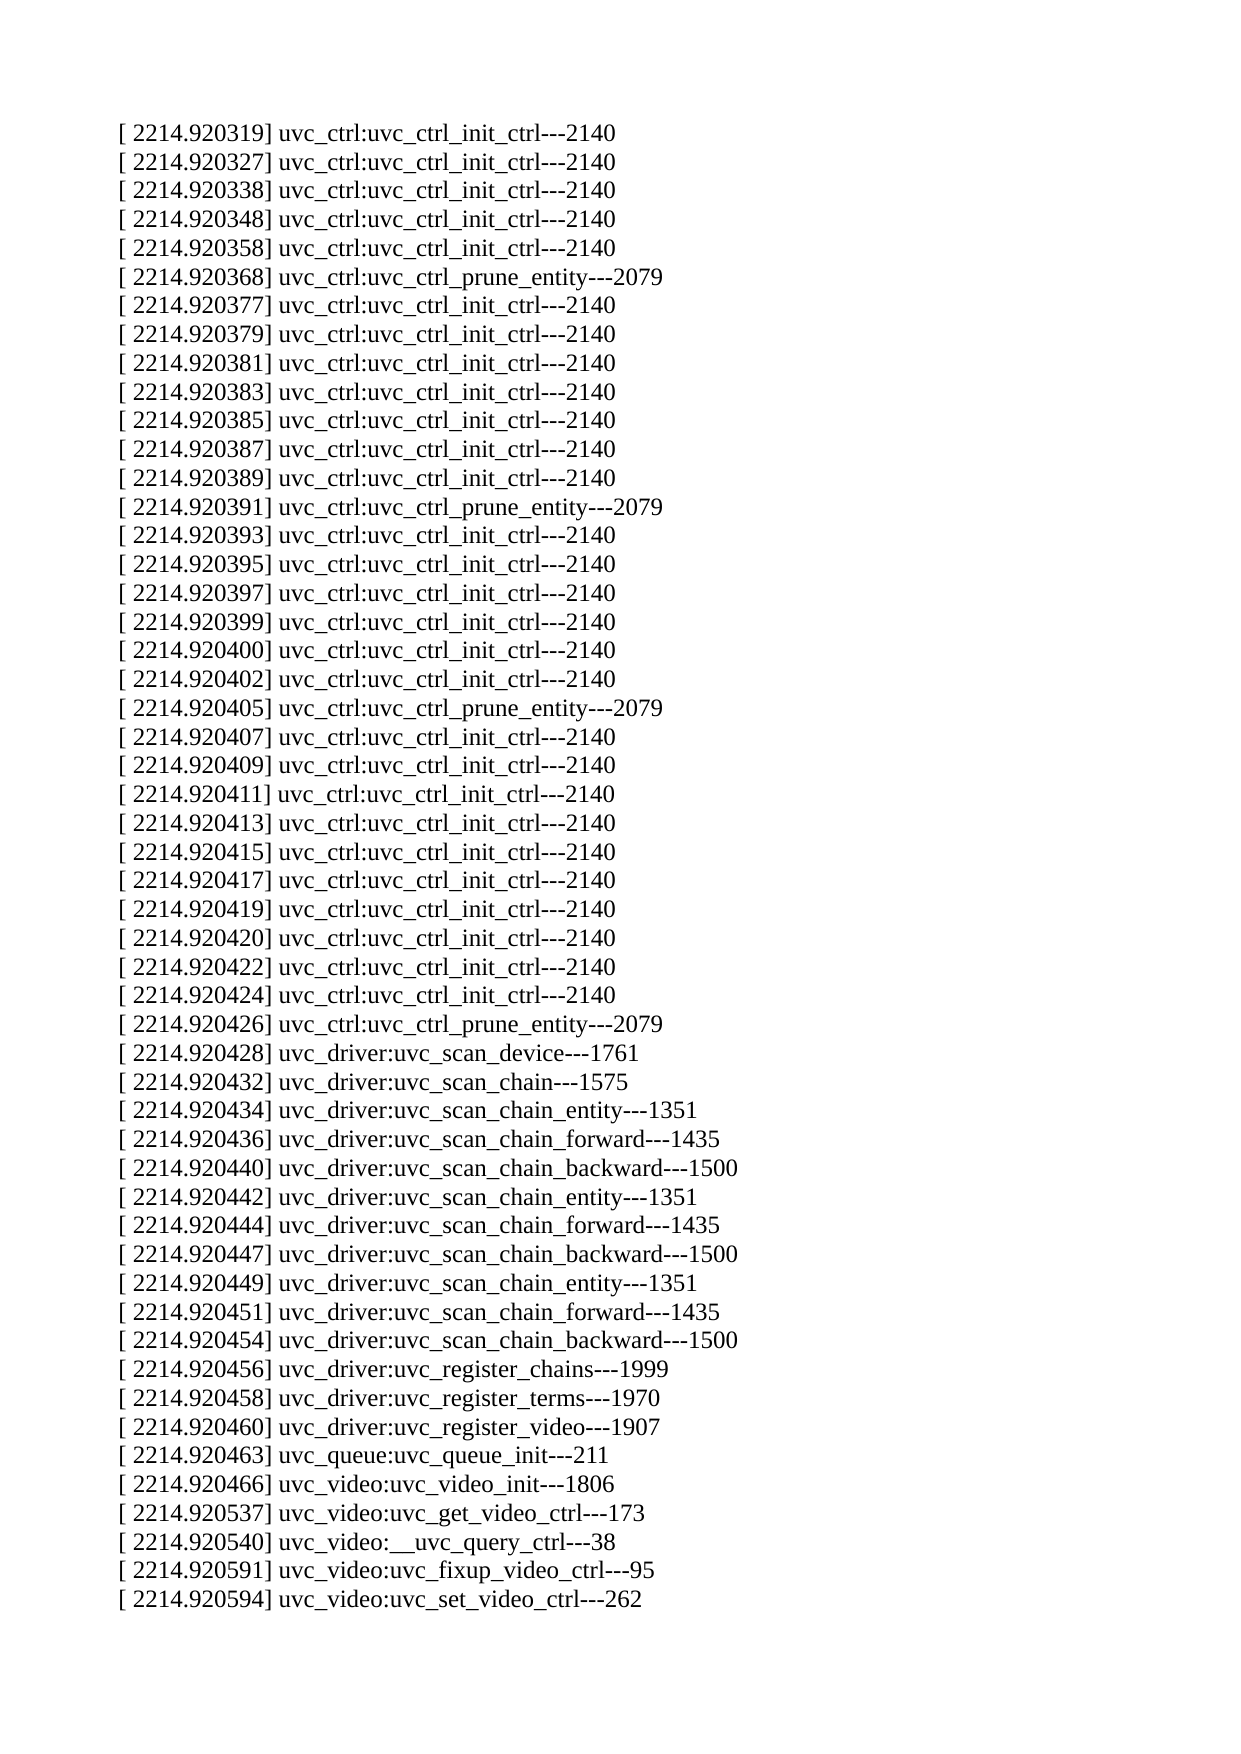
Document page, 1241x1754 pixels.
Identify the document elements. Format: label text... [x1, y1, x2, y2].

text [ 2214.920402] uvc_ctrl:uvc_ctrl_init_ctrl---2140 [118, 664, 1122, 693]
text [ 2214.920442] uvc_driver:uvc_scan_chain_entity---1351 [118, 1182, 1122, 1211]
text [ 2214.920458] uvc_driver:uvc_register_terms---1970 [118, 1383, 1122, 1412]
text [ 2214.920389] uvc_ctrl:uvc_ctrl_init_ctrl---2140 [118, 463, 1122, 492]
text [ 2214.920456] uvc_driver:uvc_register_chains---1999 [118, 1354, 1122, 1383]
text [ 2214.920436] uvc_driver:uvc_scan_chain_forward---1435 [118, 1124, 1122, 1153]
text [ 2214.920405] uvc_ctrl:uvc_ctrl_prune_entity---2079 [118, 693, 1122, 722]
text [ 2214.920411] uvc_ctrl:uvc_ctrl_init_ctrl---2140 [118, 779, 1122, 808]
text [ 2214.920385] uvc_ctrl:uvc_ctrl_init_ctrl---2140 [118, 406, 1122, 434]
text [ 2214.920460] uvc_driver:uvc_register_video---1907 [118, 1412, 1122, 1441]
text [ 2214.920447] uvc_driver:uvc_scan_chain_backward---1500 [118, 1239, 1122, 1268]
text [ 2214.920338] uvc_ctrl:uvc_ctrl_init_ctrl---2140 [118, 176, 1122, 204]
text [ 2214.920397] uvc_ctrl:uvc_ctrl_init_ctrl---2140 [118, 578, 1122, 607]
text [ 2214.920426] uvc_ctrl:uvc_ctrl_prune_entity---2079 [118, 1009, 1122, 1038]
text [ 2214.920591] uvc_video:uvc_fixup_video_ctrl---95 [118, 1556, 1122, 1584]
text [ 2214.920420] uvc_ctrl:uvc_ctrl_init_ctrl---2140 [118, 923, 1122, 952]
text [ 2214.920466] uvc_video:uvc_video_init---1806 [118, 1469, 1122, 1498]
text [ 2214.920432] uvc_driver:uvc_scan_chain---1575 [118, 1067, 1122, 1096]
text [ 2214.920381] uvc_ctrl:uvc_ctrl_init_ctrl---2140 [118, 348, 1122, 377]
text [ 2214.920537] uvc_video:uvc_get_video_ctrl---173 [118, 1498, 1122, 1527]
text [ 2214.920434] uvc_driver:uvc_scan_chain_entity---1351 [118, 1096, 1122, 1124]
text [ 2214.920377] uvc_ctrl:uvc_ctrl_init_ctrl---2140 [118, 291, 1122, 319]
text [ 2214.920348] uvc_ctrl:uvc_ctrl_init_ctrl---2140 [118, 204, 1122, 233]
text [ 2214.920454] uvc_driver:uvc_scan_chain_backward---1500 [118, 1326, 1122, 1354]
text [ 2214.920449] uvc_driver:uvc_scan_chain_entity---1351 [118, 1268, 1122, 1297]
text [ 2214.920417] uvc_ctrl:uvc_ctrl_init_ctrl---2140 [118, 866, 1122, 894]
text [ 2214.920393] uvc_ctrl:uvc_ctrl_init_ctrl---2140 [118, 521, 1122, 549]
text [ 2214.920419] uvc_ctrl:uvc_ctrl_init_ctrl---2140 [118, 894, 1122, 923]
text [ 2214.920395] uvc_ctrl:uvc_ctrl_init_ctrl---2140 [118, 549, 1122, 578]
text [ 2214.920444] uvc_driver:uvc_scan_chain_forward---1435 [118, 1211, 1122, 1239]
text [ 2214.920327] uvc_ctrl:uvc_ctrl_init_ctrl---2140 [118, 147, 1122, 176]
text [ 2214.920424] uvc_ctrl:uvc_ctrl_init_ctrl---2140 [118, 981, 1122, 1009]
text [ 2214.920428] uvc_driver:uvc_scan_device---1761 [118, 1038, 1122, 1067]
text [ 2214.920440] uvc_driver:uvc_scan_chain_backward---1500 [118, 1153, 1122, 1182]
text [ 2214.920387] uvc_ctrl:uvc_ctrl_init_ctrl---2140 [118, 434, 1122, 463]
text [ 2214.920413] uvc_ctrl:uvc_ctrl_init_ctrl---2140 [118, 808, 1122, 837]
text [ 2214.920409] uvc_ctrl:uvc_ctrl_init_ctrl---2140 [118, 751, 1122, 779]
text [ 2214.920319] uvc_ctrl:uvc_ctrl_init_ctrl---2140 [118, 118, 1122, 147]
text [ 2214.920358] uvc_ctrl:uvc_ctrl_init_ctrl---2140 [118, 233, 1122, 262]
text [ 2214.920463] uvc_queue:uvc_queue_init---211 [118, 1441, 1122, 1469]
text [ 2214.920379] uvc_ctrl:uvc_ctrl_init_ctrl---2140 [118, 319, 1122, 348]
text [ 2214.920399] uvc_ctrl:uvc_ctrl_init_ctrl---2140 [118, 607, 1122, 636]
text [ 2214.920407] uvc_ctrl:uvc_ctrl_init_ctrl---2140 [118, 722, 1122, 751]
text [ 2214.920451] uvc_driver:uvc_scan_chain_forward---1435 [118, 1297, 1122, 1326]
text [ 2214.920594] uvc_video:uvc_set_video_ctrl---262 [118, 1584, 1122, 1613]
text [ 2214.920391] uvc_ctrl:uvc_ctrl_prune_entity---2079 [118, 492, 1122, 521]
text [ 2214.920400] uvc_ctrl:uvc_ctrl_init_ctrl---2140 [118, 636, 1122, 664]
text [ 2214.920415] uvc_ctrl:uvc_ctrl_init_ctrl---2140 [118, 837, 1122, 866]
text [ 2214.920540] uvc_video:__uvc_query_ctrl---38 [118, 1527, 1122, 1556]
text [ 2214.920383] uvc_ctrl:uvc_ctrl_init_ctrl---2140 [118, 377, 1122, 406]
text [ 2214.920422] uvc_ctrl:uvc_ctrl_init_ctrl---2140 [118, 952, 1122, 981]
text [ 2214.920368] uvc_ctrl:uvc_ctrl_prune_entity---2079 [118, 262, 1122, 291]
